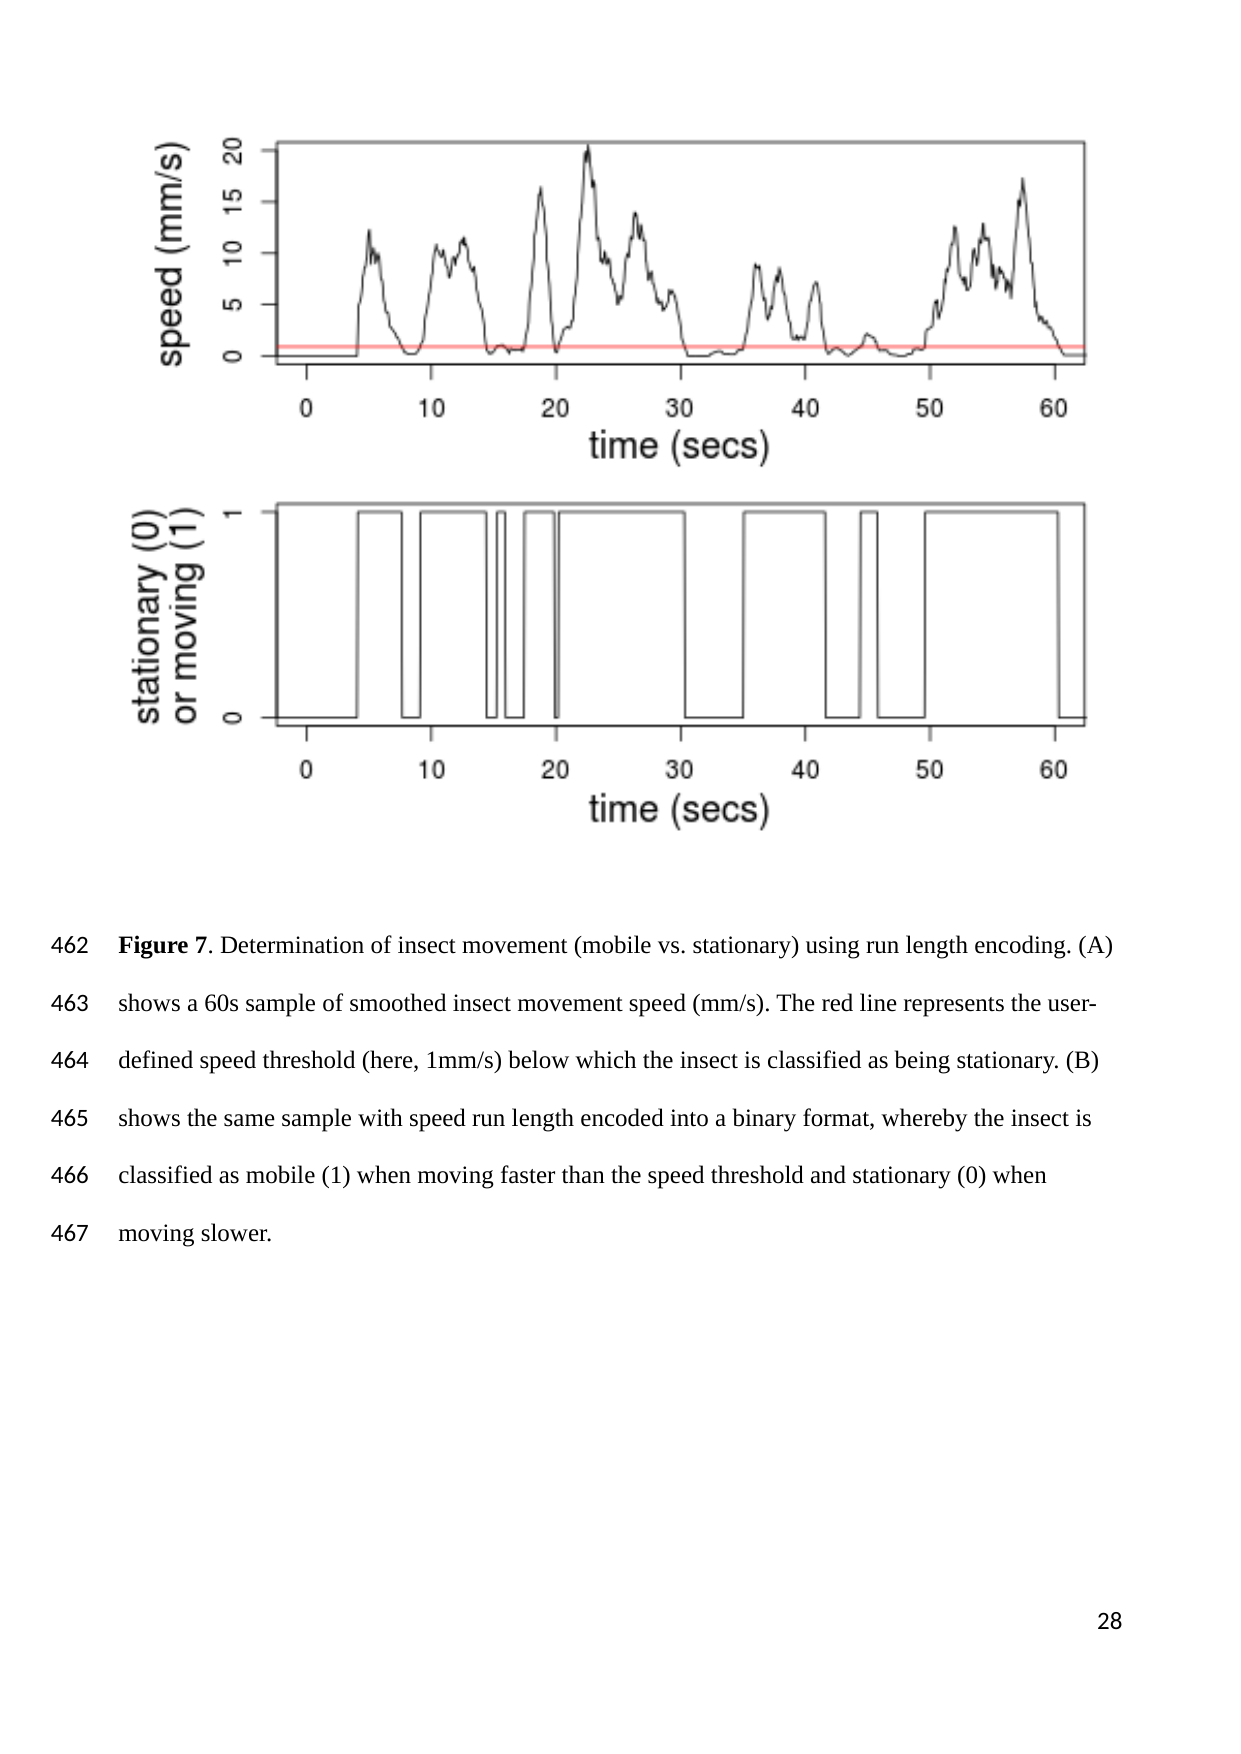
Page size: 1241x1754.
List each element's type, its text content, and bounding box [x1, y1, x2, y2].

text Figure 7. Determination of insect movement (mobile vs. stationary) using run length encoding. (A) shows a 60s sample of smoothed insect movement speed (mm/s). The red line represents the user-defined speed threshold (here, 1mm/s) below which the insect is classified as being stationary. (B) shows the same sample with speed run length encoded into a binary format, whereby the insect is classified as mobile (1) when moving faster than the speed threshold and stationary (0) when moving slower. [118, 931, 1122, 1247]
picture [118, 118, 1123, 839]
